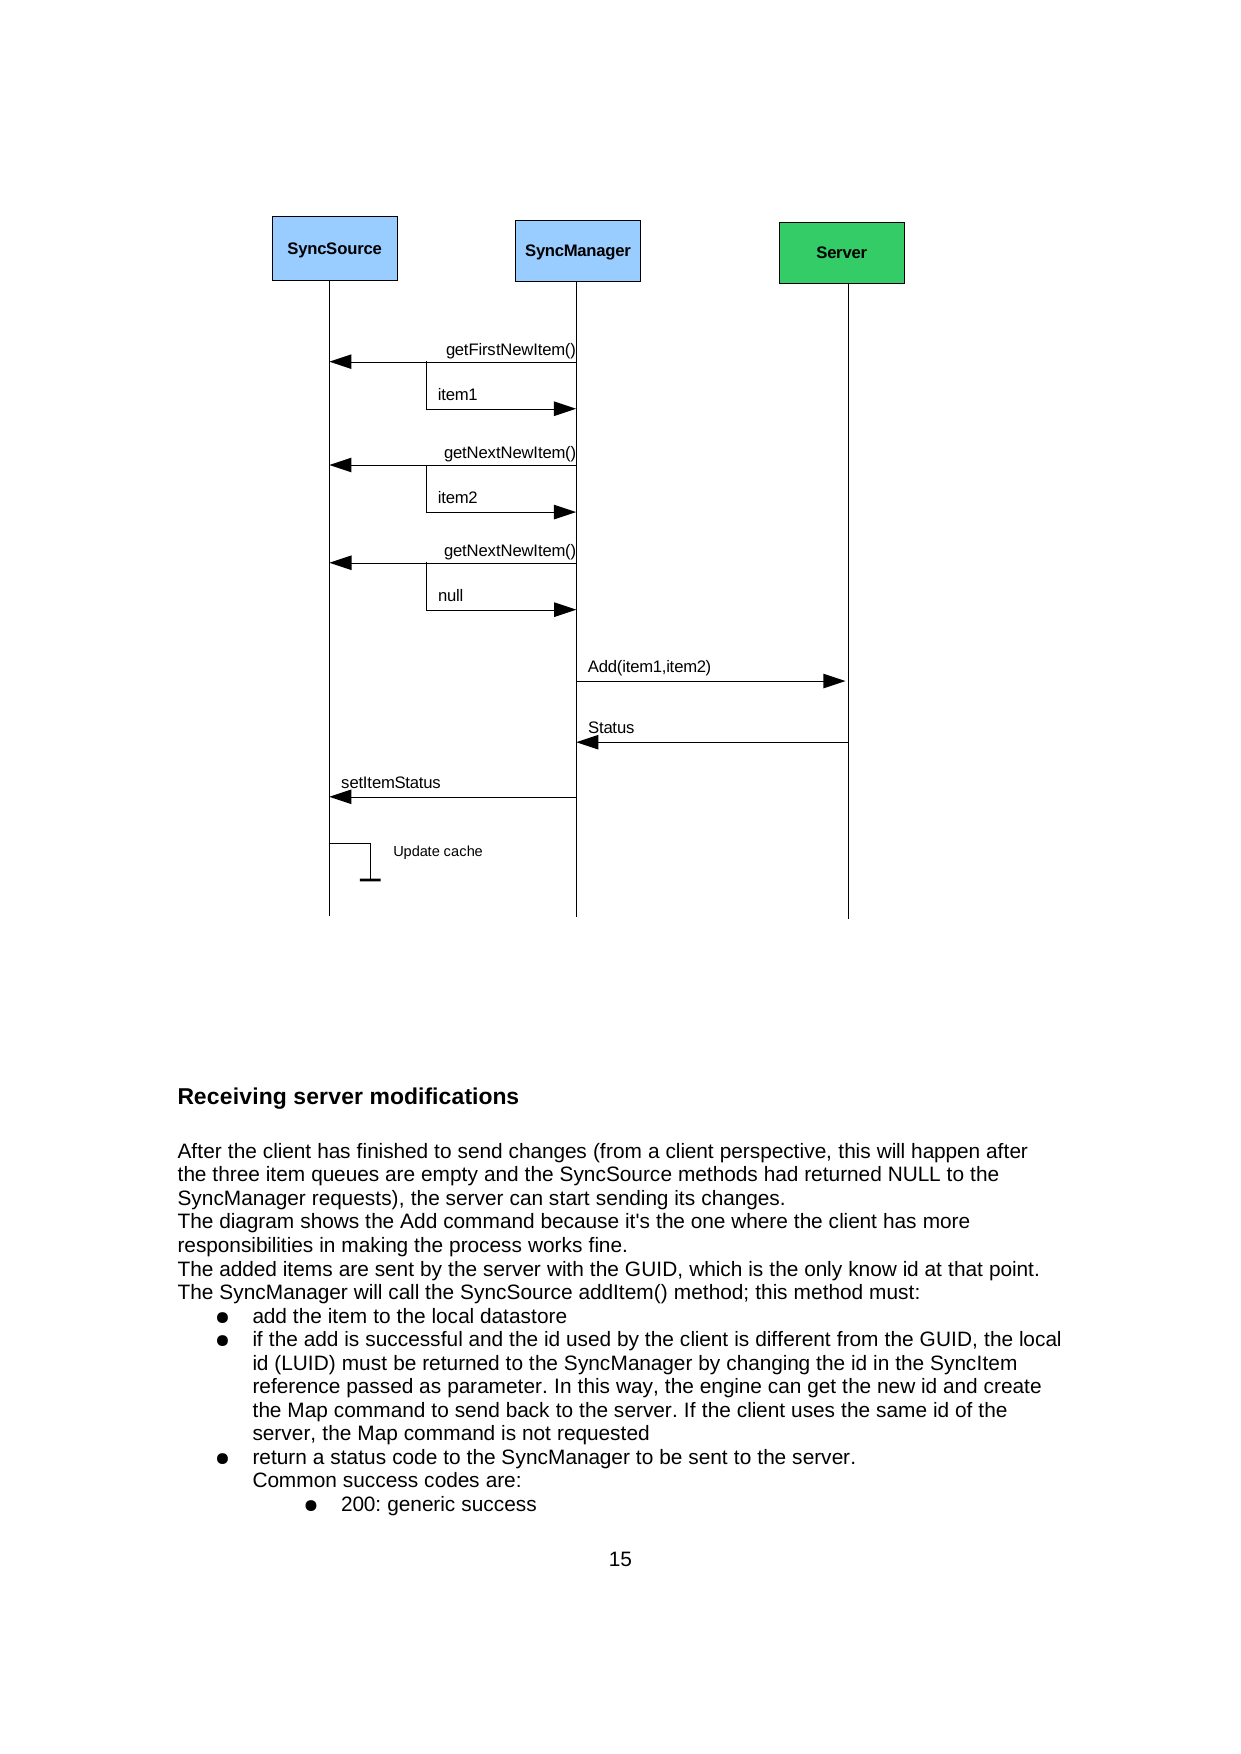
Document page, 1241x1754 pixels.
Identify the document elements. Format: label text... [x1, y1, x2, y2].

text After the client has finished to send changes (from a client perspective, this will happen after the three item queues are empty and the SyncSource methods had returned NULL to the SyncManager requests), the server can start sending its changes. [177, 1139, 1063, 1210]
list if the add is successful and the id used by the client is different from the GUID, the local id (LUID) must be returned to the SyncManager by changing the id in the SyncItem reference passed as parameter. In this way, the engine can get the new id and create the Map command to send back to the server. If the client uses the same id of the server, the Map command is not requested [215, 1328, 1063, 1445]
list return a status code to the SyncManager to be sent to the server. Common success codes are: [215, 1445, 1063, 1492]
text The added items are sent by the server with the GUID, which is the only know id at that point. [177, 1257, 1063, 1281]
text The diagram shows the Add command because it's the one where the client has more responsibilities in making the process works fine. [177, 1210, 1063, 1257]
list add the item to the local datastore [215, 1304, 1063, 1328]
list 200: generic success [303, 1492, 1063, 1516]
subtitle Receiving server modifications [177, 1083, 1063, 1109]
text The SyncManager will call the SyncSource addItem() method; this method must: [177, 1281, 1063, 1304]
